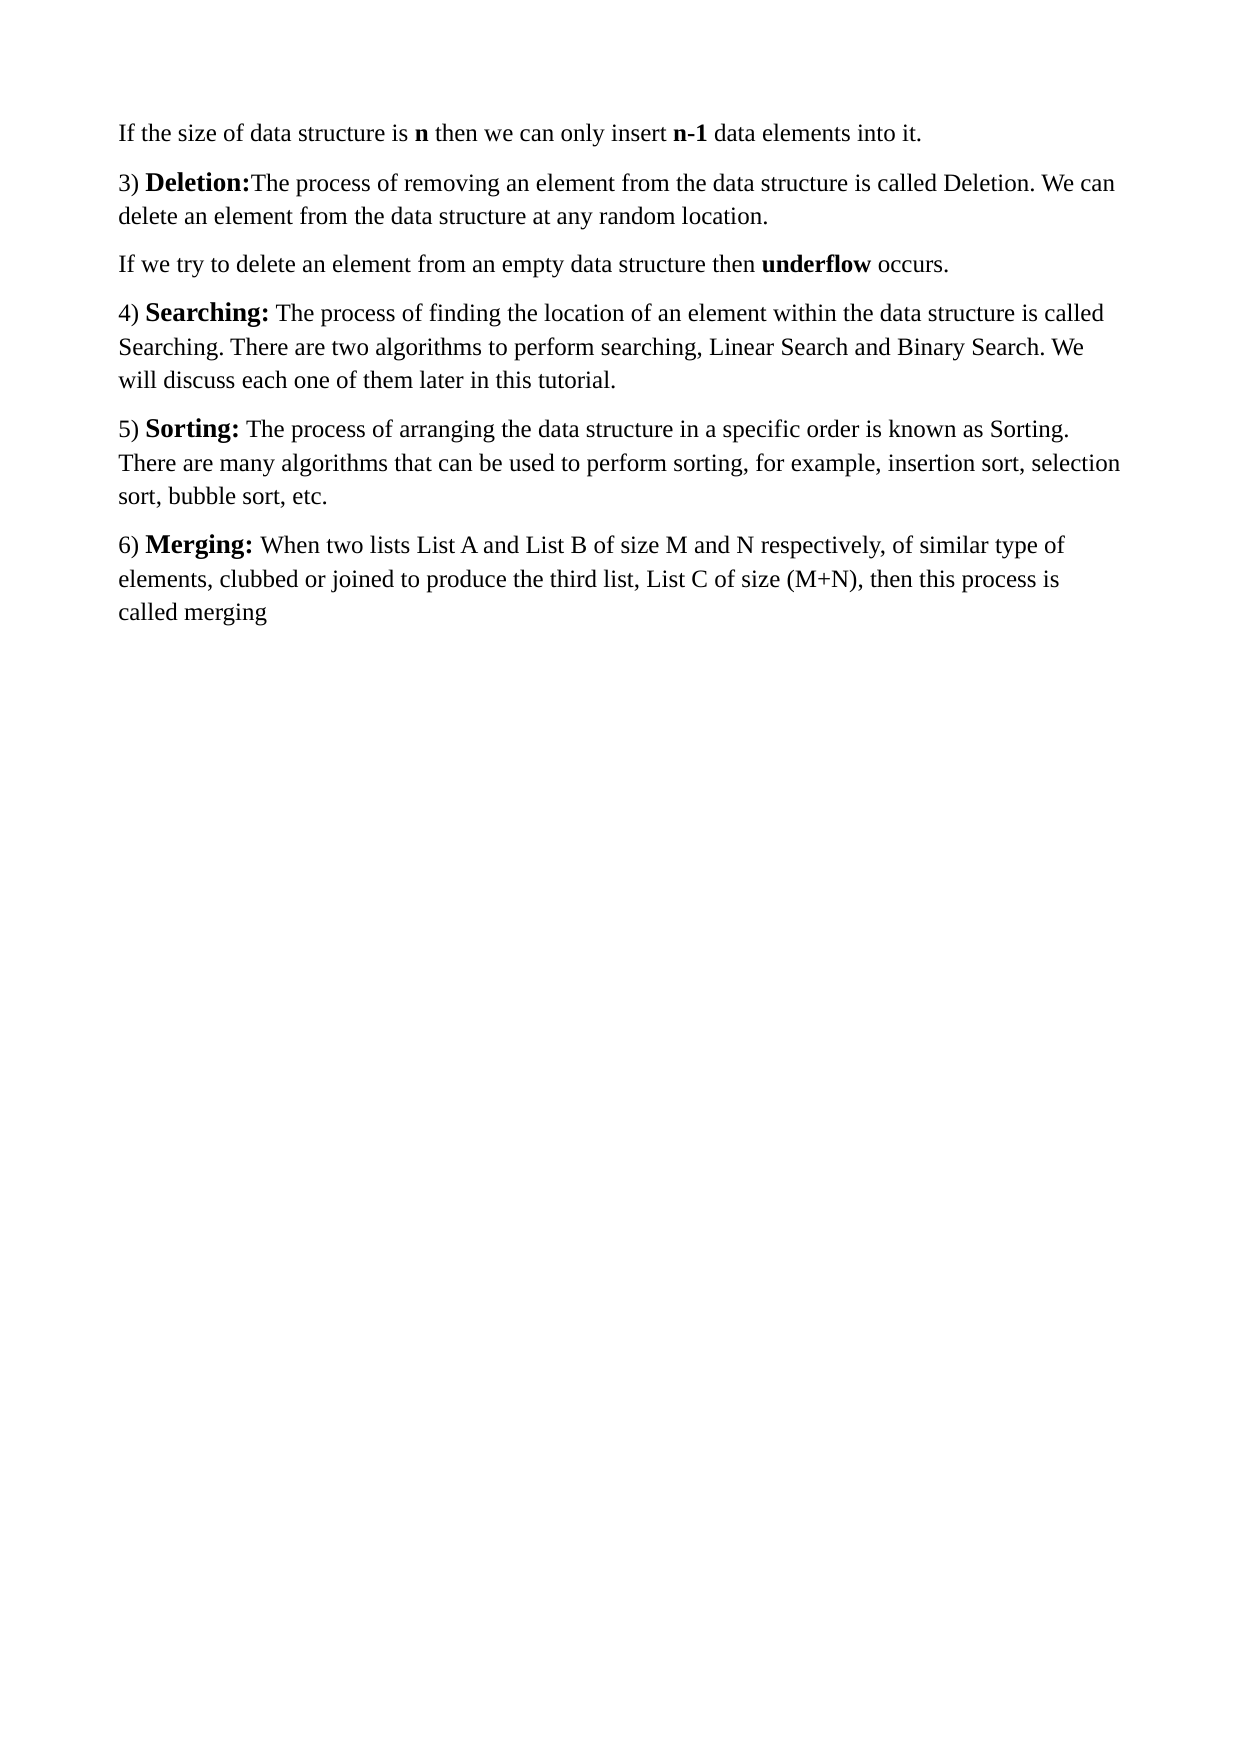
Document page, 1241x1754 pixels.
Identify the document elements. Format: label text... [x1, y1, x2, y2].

text 5) Sorting: The process of arranging the data structure in a specific order is known as Sorting. There are many algorithms that can be used to perform sorting, for example, insertion sort, selection sort, bubble sort, etc. [118, 412, 1122, 509]
text 4) Searching: The process of finding the location of an element within the data structure is called Searching. There are two algorithms to perform searching, Linear Search and Binary Search. We will discuss each one of them later in this tutorial. [118, 296, 1122, 393]
text If we try to delete an element from an empty data structure then underflow occurs. [118, 249, 1122, 277]
text 6) Merging: When two lists List A and List B of size M and N respectively, of similar type of elements, clubbed or joined to produce the third list, List C of size (M+N), then this process is called merging [118, 528, 1122, 626]
text 3) Deletion:The process of removing an element from the data structure is called Deletion. We can delete an element from the data structure at any random location. [118, 166, 1122, 230]
text If the size of data structure is n then we can only insert n-1 data elements into it. [118, 118, 1122, 147]
